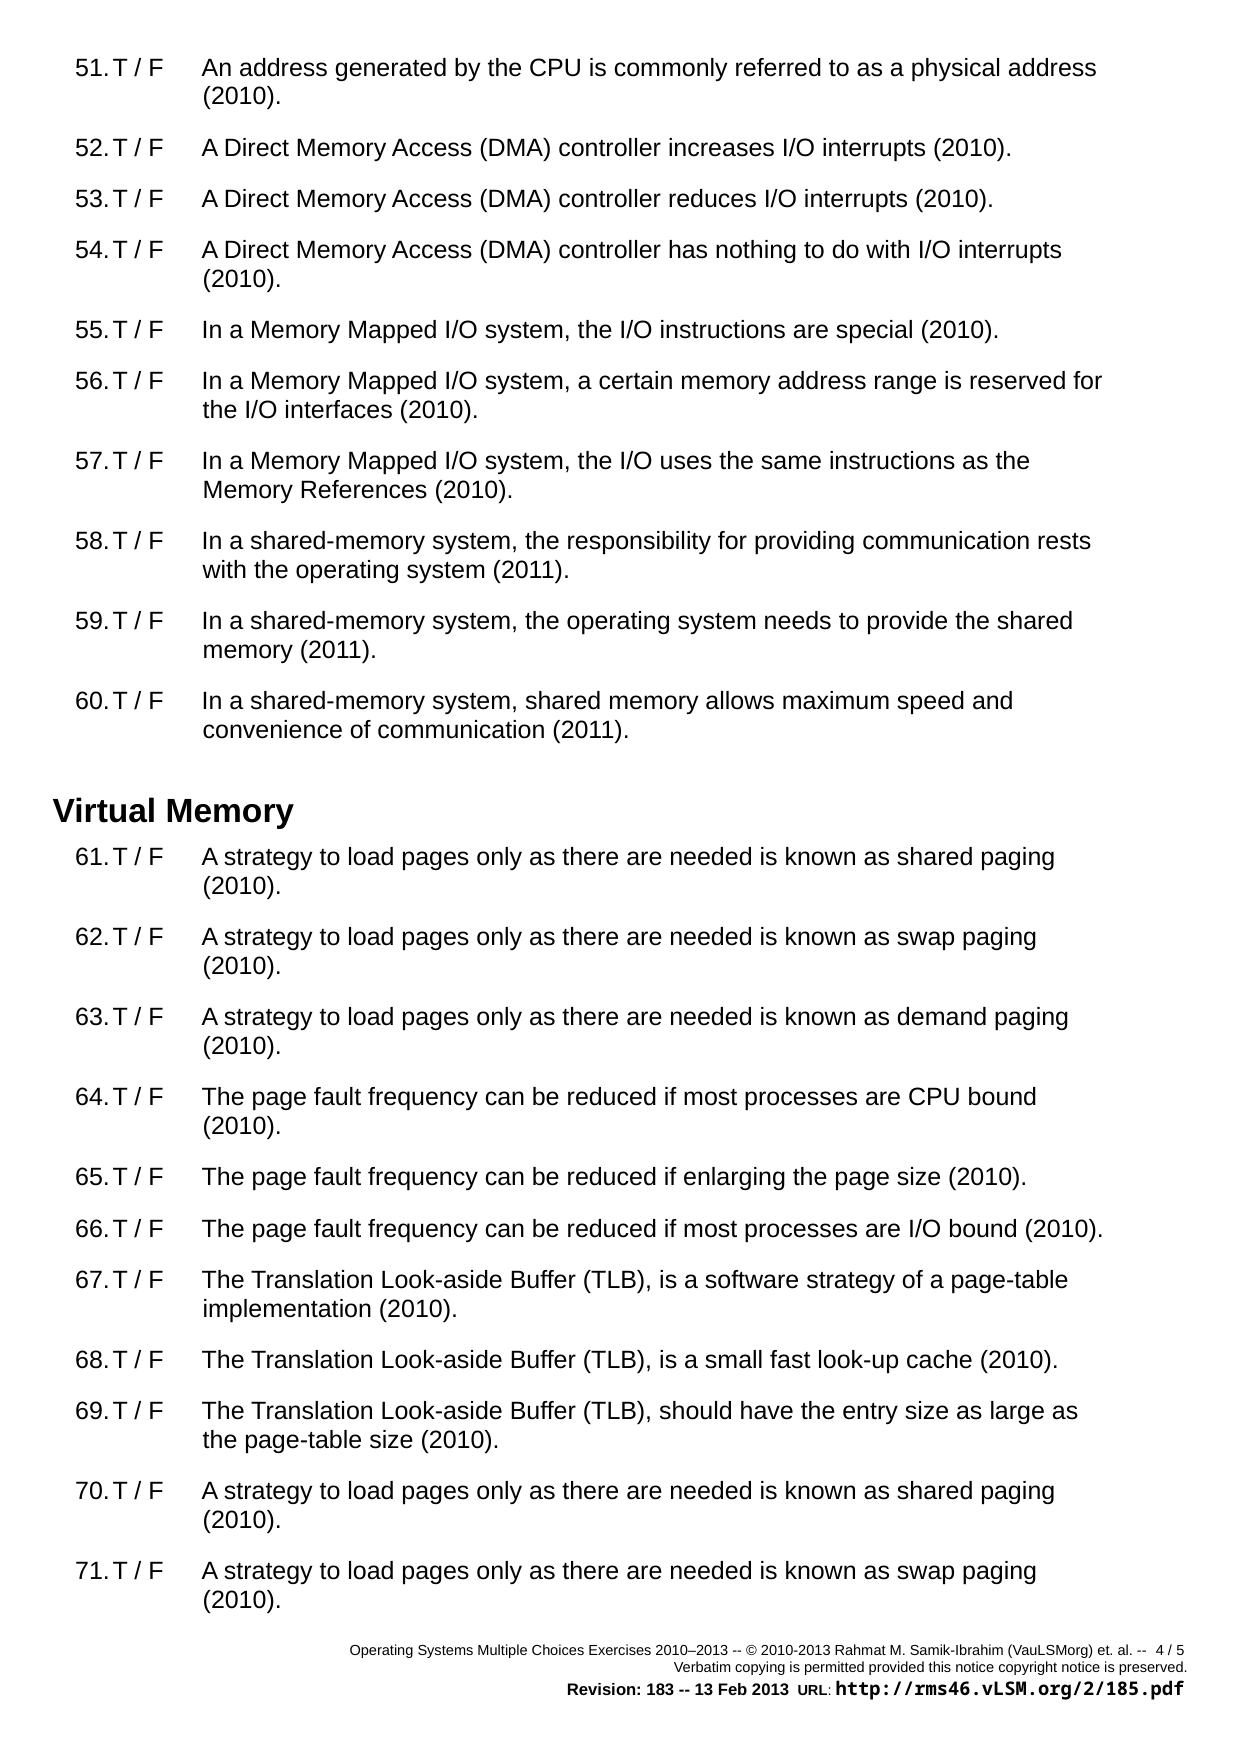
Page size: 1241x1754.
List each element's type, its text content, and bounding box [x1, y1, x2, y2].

list T / F In a Memory Mapped I/O system, the I/O instructions are special (2010). [75, 315, 1113, 344]
list T / F The Translation Look-aside Buffer (TLB), should have the entry size as large as the page-table size (2010). [75, 1396, 1113, 1454]
list T / F In a Memory Mapped I/O system, a certain memory address range is reserved for the I/O interfaces (2010). [75, 366, 1113, 424]
list T / F A strategy to load pages only as there are needed is known as demand paging (2010). [75, 1002, 1113, 1060]
list T / F The page fault frequency can be reduced if enlarging the page size (2010). [75, 1162, 1113, 1191]
list T / F In a shared-memory system, the operating system needs to provide the shared memory (2011). [75, 606, 1113, 664]
list T / F In a shared-memory system, the responsibility for providing communication rests with the operating system (2011). [75, 526, 1113, 584]
list T / F A Direct Memory Access (DMA) controller increases I/O interrupts (2010). [75, 132, 1113, 161]
list T / F A strategy to load pages only as there are needed is known as shared paging (2010). [75, 842, 1113, 900]
subtitle Virtual Memory [52, 791, 1188, 830]
list T / F A Direct Memory Access (DMA) controller has nothing to do with I/O interrupts (2010). [75, 235, 1113, 292]
list T / F A strategy to load pages only as there are needed is known as swap paging (2010). [75, 922, 1113, 980]
list T / F The page fault frequency can be reduced if most processes are CPU bound (2010). [75, 1082, 1113, 1140]
list T / F The Translation Look-aside Buffer (TLB), is a small fast look-up cache (2010). [75, 1345, 1113, 1374]
list T / F A strategy to load pages only as there are needed is known as swap paging (2010). [75, 1556, 1113, 1614]
list T / F In a Memory Mapped I/O system, the I/O uses the same instructions as the Memory References (2010). [75, 446, 1113, 504]
list T / F A Direct Memory Access (DMA) controller reduces I/O interrupts (2010). [75, 184, 1113, 212]
list T / F An address generated by the CPU is commonly referred to as a physical address (2010). [75, 52, 1113, 110]
list T / F The Translation Look-aside Buffer (TLB), is a software strategy of a page-table implementation (2010). [75, 1265, 1113, 1322]
list T / F In a shared-memory system, shared memory allows maximum speed and convenience of communication (2011). [75, 686, 1113, 744]
list T / F The page fault frequency can be reduced if most processes are I/O bound (2010). [75, 1214, 1113, 1242]
list T / F A strategy to load pages only as there are needed is known as shared paging (2010). [75, 1476, 1113, 1534]
